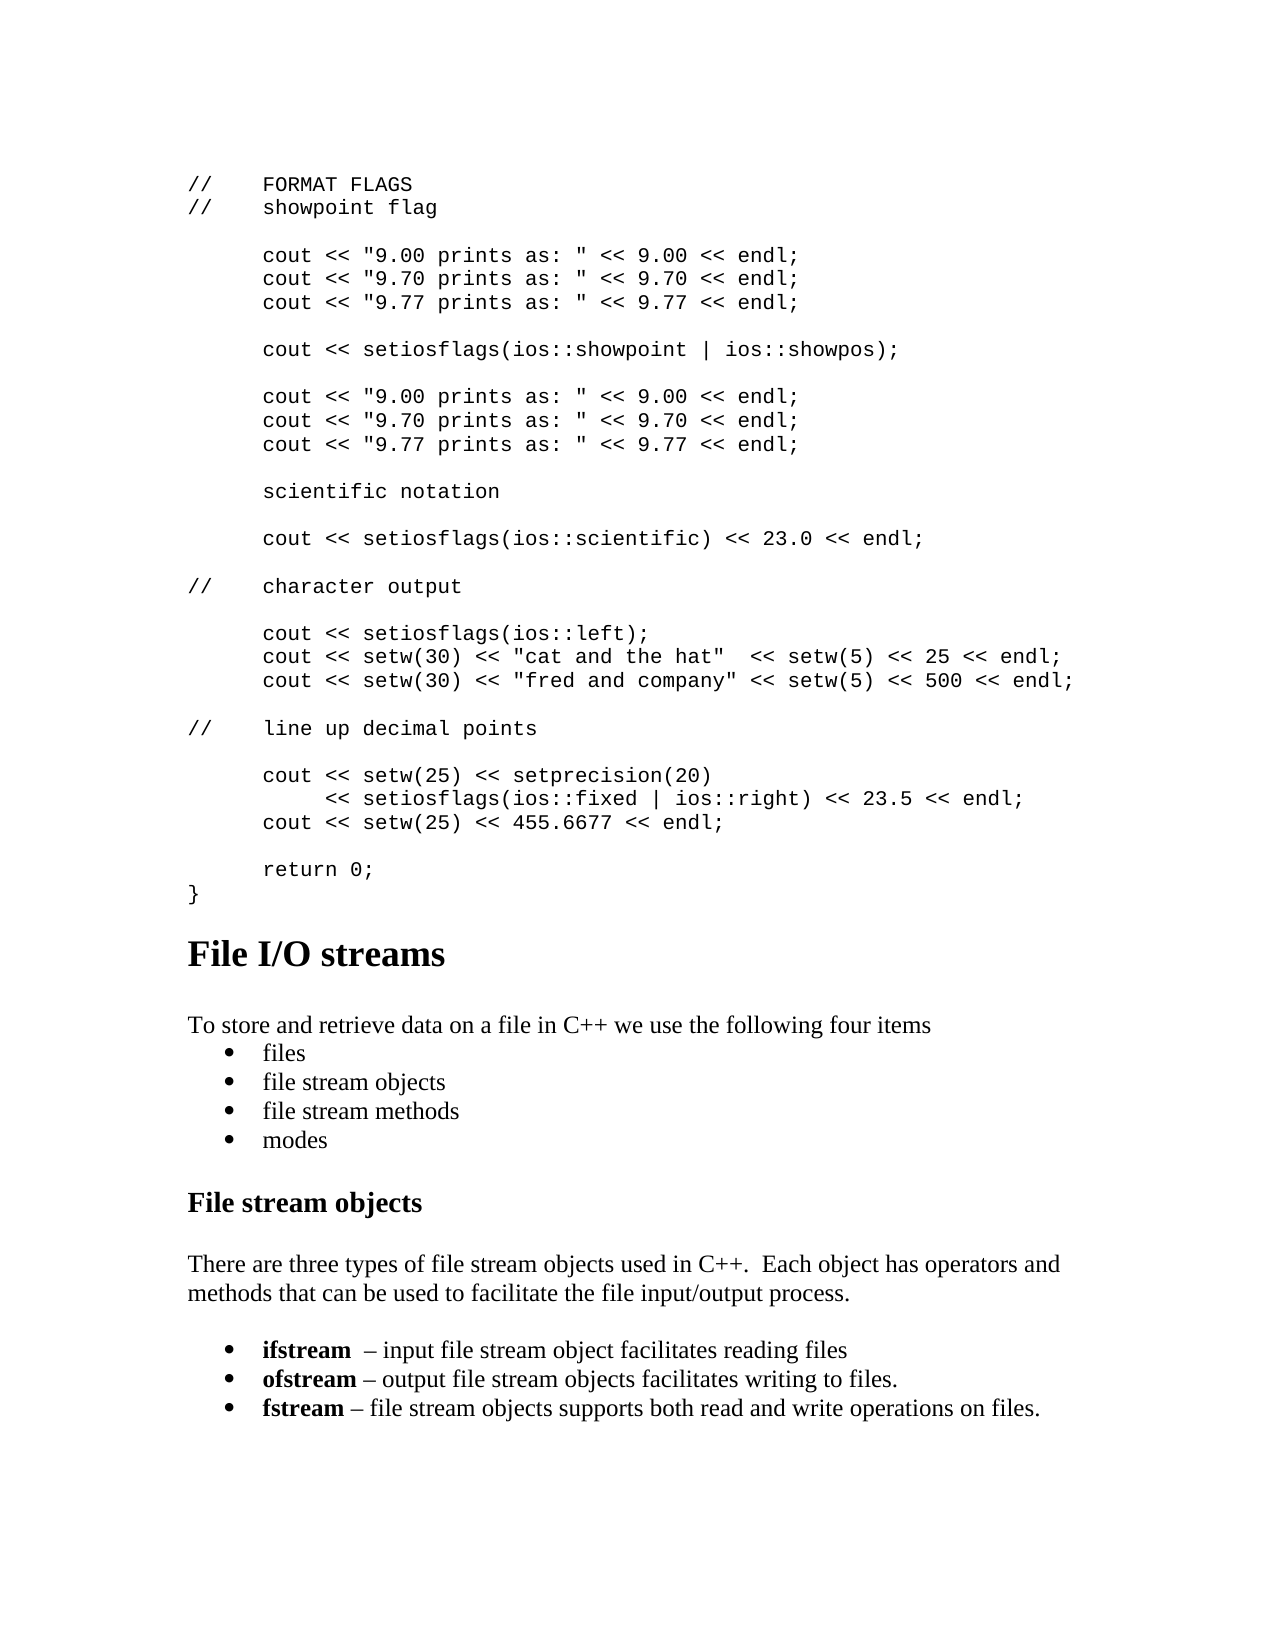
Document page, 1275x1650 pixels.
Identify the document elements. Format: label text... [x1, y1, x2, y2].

text cout << setw(30) << "cat and the hat" << setw(5) << 25 << endl; [187, 647, 1087, 670]
text // showpoint flag [187, 197, 1087, 221]
text } [187, 883, 1087, 907]
list ofstream – output file stream objects facilitates writing to files. [225, 1364, 1087, 1393]
text << setiosflags(ios::fixed | ios::right) << 23.5 << endl; [262, 788, 1087, 812]
text File stream objects [187, 1185, 1087, 1218]
text // FORMAT FLAGS [187, 174, 1087, 197]
text There are three types of file stream objects used in C++. Each object has operators and methods that can be used to facilitate the file input/output process. [187, 1249, 1087, 1307]
text cout << setw(25) << 455.6677 << endl; [187, 812, 1087, 836]
text cout << "9.77 prints as: " << 9.77 << endl; [187, 434, 1087, 457]
list fstream – file stream objects supports both read and write operations on files. [225, 1393, 1087, 1422]
text cout << setiosflags(ios::showpoint | ios::showpos); [187, 339, 1087, 363]
text cout << "9.00 prints as: " << 9.00 << endl; [187, 386, 1087, 410]
text cout << setw(25) << setprecision(20) [187, 765, 1087, 788]
list ifstream – input file stream object facilitates reading files [225, 1336, 1087, 1364]
list modes [225, 1125, 1087, 1153]
text scientific notation [187, 481, 1087, 505]
text return 0; [187, 859, 1087, 883]
list file stream objects [225, 1067, 1087, 1096]
text cout << setiosflags(ios::left); [187, 623, 1087, 647]
text cout << setw(30) << "fred and company" << setw(5) << 500 << endl; [187, 670, 1087, 694]
list file stream methods [225, 1096, 1087, 1125]
text cout << "9.70 prints as: " << 9.70 << endl; [187, 268, 1087, 292]
text // line up decimal points [187, 717, 1087, 741]
subtitle File I/O streams [187, 932, 1087, 975]
list files [225, 1038, 1087, 1067]
text cout << setiosflags(ios::scientific) << 23.0 << endl; [187, 528, 1087, 552]
text cout << "9.77 prints as: " << 9.77 << endl; [187, 292, 1087, 316]
text cout << "9.00 prints as: " << 9.00 << endl; [187, 244, 1087, 268]
text cout << "9.70 prints as: " << 9.70 << endl; [187, 410, 1087, 434]
text To store and retrieve data on a file in C++ we use the following four items [187, 1010, 1087, 1038]
text // character output [187, 576, 1087, 599]
